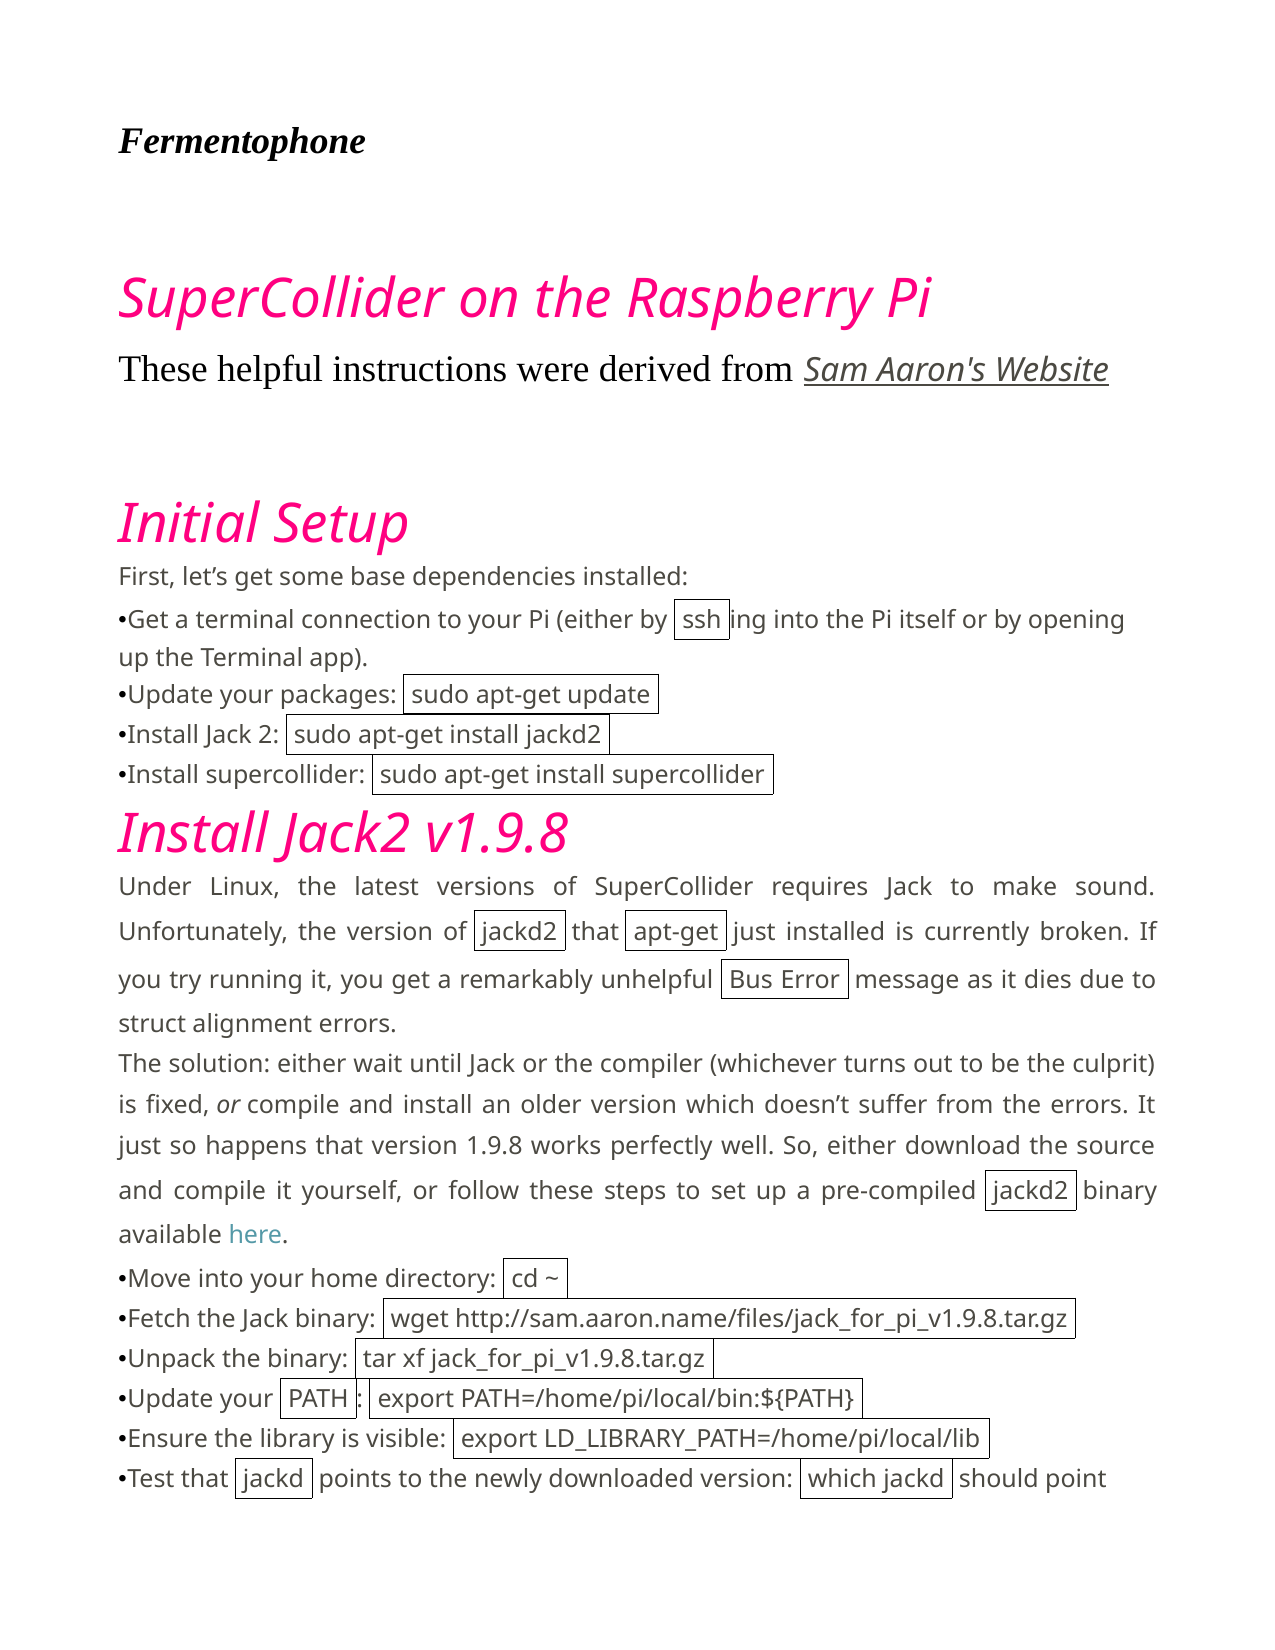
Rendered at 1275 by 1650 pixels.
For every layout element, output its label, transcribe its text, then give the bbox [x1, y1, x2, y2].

list Install supercollider: [118, 754, 372, 794]
list [1076, 1298, 1157, 1338]
subtitle SuperCollider on the Raspberry Pi [118, 259, 1157, 333]
text The solution: either wait until Jack or the compiler (whichever turns out to be the culprit) is fixed, or compile and install an older version which doesn’t suffer from the errors. It just so happens that version 1.9.8 works perfectly well. So, either download the source and compile it yourself, or follow these steps to set up a pre-compiled jackd2 binary available here. [118, 1046, 1157, 1251]
list [990, 1418, 1157, 1458]
list [659, 673, 1157, 713]
text These helpful instructions were derived from Sam Aaron's Website [118, 346, 1157, 391]
list Test that jackd points to the newly downloaded version: which jackd should point to /home/pi/local/bin/jackd [313, 1458, 800, 1498]
list Test that jackd points to the newly downloaded version: which jackd should point to /home/pi/local/bin/jackd [801, 1459, 952, 1498]
list [714, 1338, 1157, 1378]
list Install Jack 2: sudo apt-get install jackd2 [118, 713, 403, 754]
list export LD_LIBRARY_PATH=/home/pi/local/lib [454, 1419, 989, 1458]
list Ensure the library is visible: [118, 1418, 453, 1458]
list tar xf jack_for_pi_v1.9.8.tar.gz [356, 1339, 713, 1378]
list Move into your home directory: cd ~ [118, 1258, 503, 1298]
list Update your PATH: export PATH=/home/pi/local/bin:${PATH} [281, 1379, 356, 1418]
subtitle Initial Setup [118, 484, 1157, 558]
list sudo apt-get install supercollider [373, 755, 773, 794]
list Install Jack 2: sudo apt-get install jackd2 [287, 715, 609, 754]
list Move into your home directory: cd ~ [504, 1259, 567, 1298]
list Update your PATH: export PATH=/home/pi/local/bin:${PATH} [863, 1378, 1157, 1418]
list Unpack the binary: [118, 1338, 355, 1378]
list Test that jackd points to the newly downloaded version: which jackd should point to /home/pi/local/bin/jackd [953, 1458, 1157, 1498]
list wget http://sam.aaron.name/files/jack_for_pi_v1.9.8.tar.gz [384, 1299, 1075, 1338]
list Fetch the Jack binary: [118, 1298, 383, 1338]
list Install Jack 2: sudo apt-get install jackd2 [610, 713, 1157, 754]
list Update your PATH: export PATH=/home/pi/local/bin:${PATH} [370, 1379, 862, 1418]
list Update your packages: sudo apt-get update [118, 673, 658, 713]
text Under Linux, the latest versions of SuperCollider requires Jack to make sound. Unfortunately, the version of jackd2 that apt-get just installed is currently broken. If you try running it, you get a remarkably unhelpful Bus Error message as it dies due to struct alignment errors. [118, 868, 1157, 1039]
list Get a terminal connection to your Pi (either by sshing into the Pi itself or by opening up the Terminal app). [118, 599, 1157, 673]
list [774, 754, 1157, 794]
text First, let’s get some base dependencies installed: [118, 558, 1157, 592]
list Update your PATH: export PATH=/home/pi/local/bin:${PATH} [118, 1378, 280, 1418]
list Test that jackd points to the newly downloaded version: which jackd should point to /home/pi/local/bin/jackd [236, 1459, 312, 1498]
subtitle Install Jack2 v1.9.8 [118, 794, 1157, 868]
list Test that jackd points to the newly downloaded version: which jackd should point to /home/pi/local/bin/jackd [118, 1458, 235, 1498]
list Move into your home directory: cd ~ [568, 1258, 1157, 1298]
